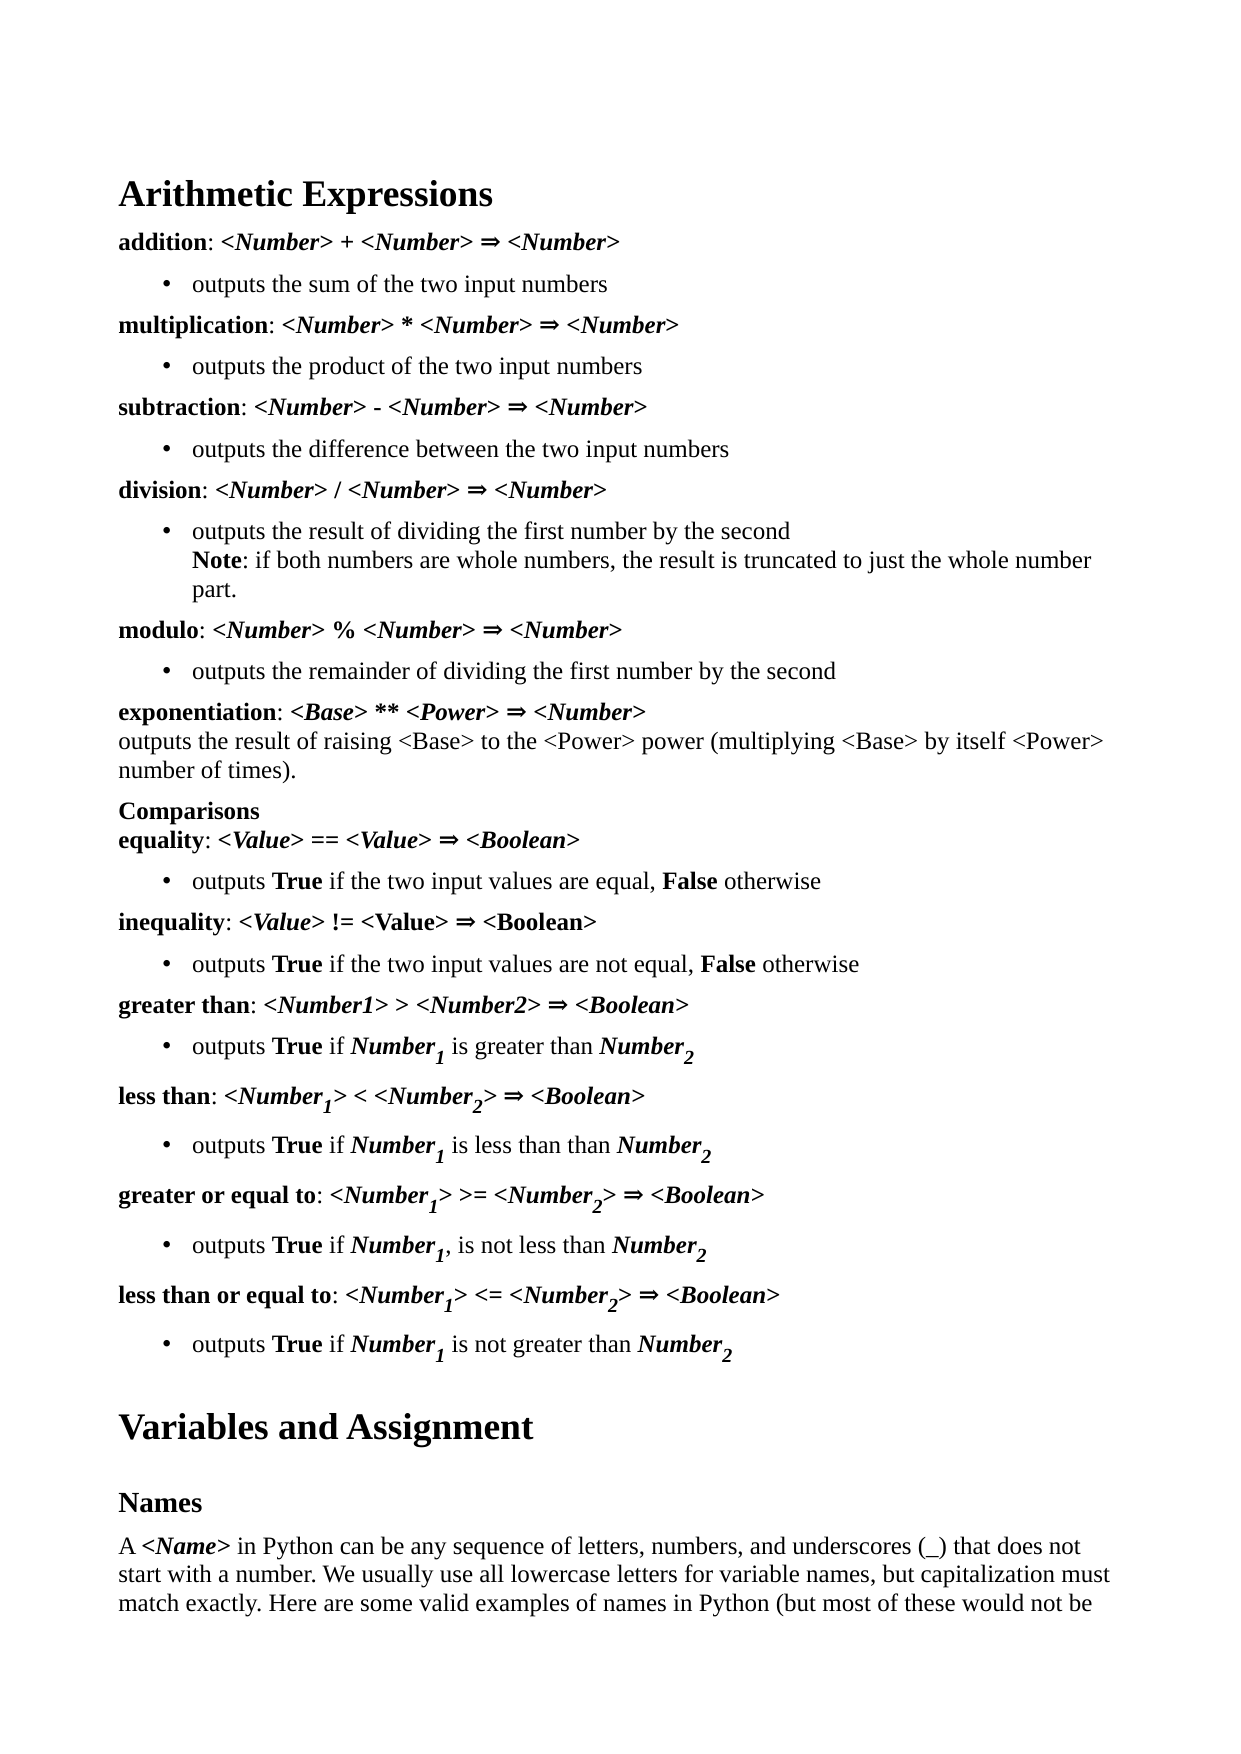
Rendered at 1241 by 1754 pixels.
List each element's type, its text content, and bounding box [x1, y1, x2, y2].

text greater or equal to: <Number1> >= <Number2> ⇒ <Boolean> [118, 1180, 1122, 1217]
text modulo: <Number> % <Number> ⇒ <Number> [118, 615, 1122, 644]
text A <Name> in Python can be any sequence of letters, numbers, and underscores (_) that does not start with a number. We usually use all lowercase letters for variable names, but capitalization must match exactly. Here are some valid examples of names in Python (but most of these would not be [118, 1531, 1122, 1617]
list outputs True if Number1 is less than than Number2 [162, 1131, 1122, 1168]
list outputs the remainder of dividing the first number by the second [162, 656, 1122, 685]
subtitle Arithmetic Expressions [118, 172, 1122, 215]
list outputs True if the two input values are equal, False otherwise [162, 866, 1122, 895]
list outputs True if Number1 is not greater than Number2 [162, 1329, 1122, 1367]
text subtraction: <Number> - <Number> ⇒ <Number> [118, 392, 1122, 421]
text Comparisons equality: <Value> == <Value> ⇒ <Boolean> [118, 796, 1122, 854]
list outputs True if Number1, is not less than Number2 [162, 1230, 1122, 1267]
list outputs the product of the two input numbers [162, 351, 1122, 380]
subtitle Names [118, 1485, 1122, 1518]
subtitle Variables and Assignment [118, 1404, 1122, 1447]
text less than or equal to: <Number1> <= <Number2> ⇒ <Boolean> [118, 1280, 1122, 1317]
text division: <Number> / <Number> ⇒ <Number> [118, 475, 1122, 504]
text less than: <Number1> < <Number2> ⇒ <Boolean> [118, 1081, 1122, 1118]
text greater than: <Number1> > <Number2> ⇒ <Boolean> [118, 990, 1122, 1019]
text addition: <Number> + <Number> ⇒ <Number> [118, 227, 1122, 256]
list outputs the difference between the two input numbers [162, 434, 1122, 462]
text inequality: <Value> != <Value> ⇒ <Boolean> [118, 907, 1122, 936]
list outputs True if the two input values are not equal, False otherwise [162, 949, 1122, 977]
text multiplication: <Number> * <Number> ⇒ <Number> [118, 310, 1122, 339]
list outputs the result of dividing the first number by the second Note: if both numbers are whole numbers, the result is truncated to just the whole number part. [162, 516, 1122, 602]
list outputs True if Number1 is greater than Number2 [162, 1031, 1122, 1068]
text exponentiation: <Base> ** <Power> ⇒ <Number> outputs the result of raising <Base> to the <Power> power (multiplying <Base> by itself <Power> number of times). [118, 697, 1122, 784]
list outputs the sum of the two input numbers [162, 269, 1122, 297]
